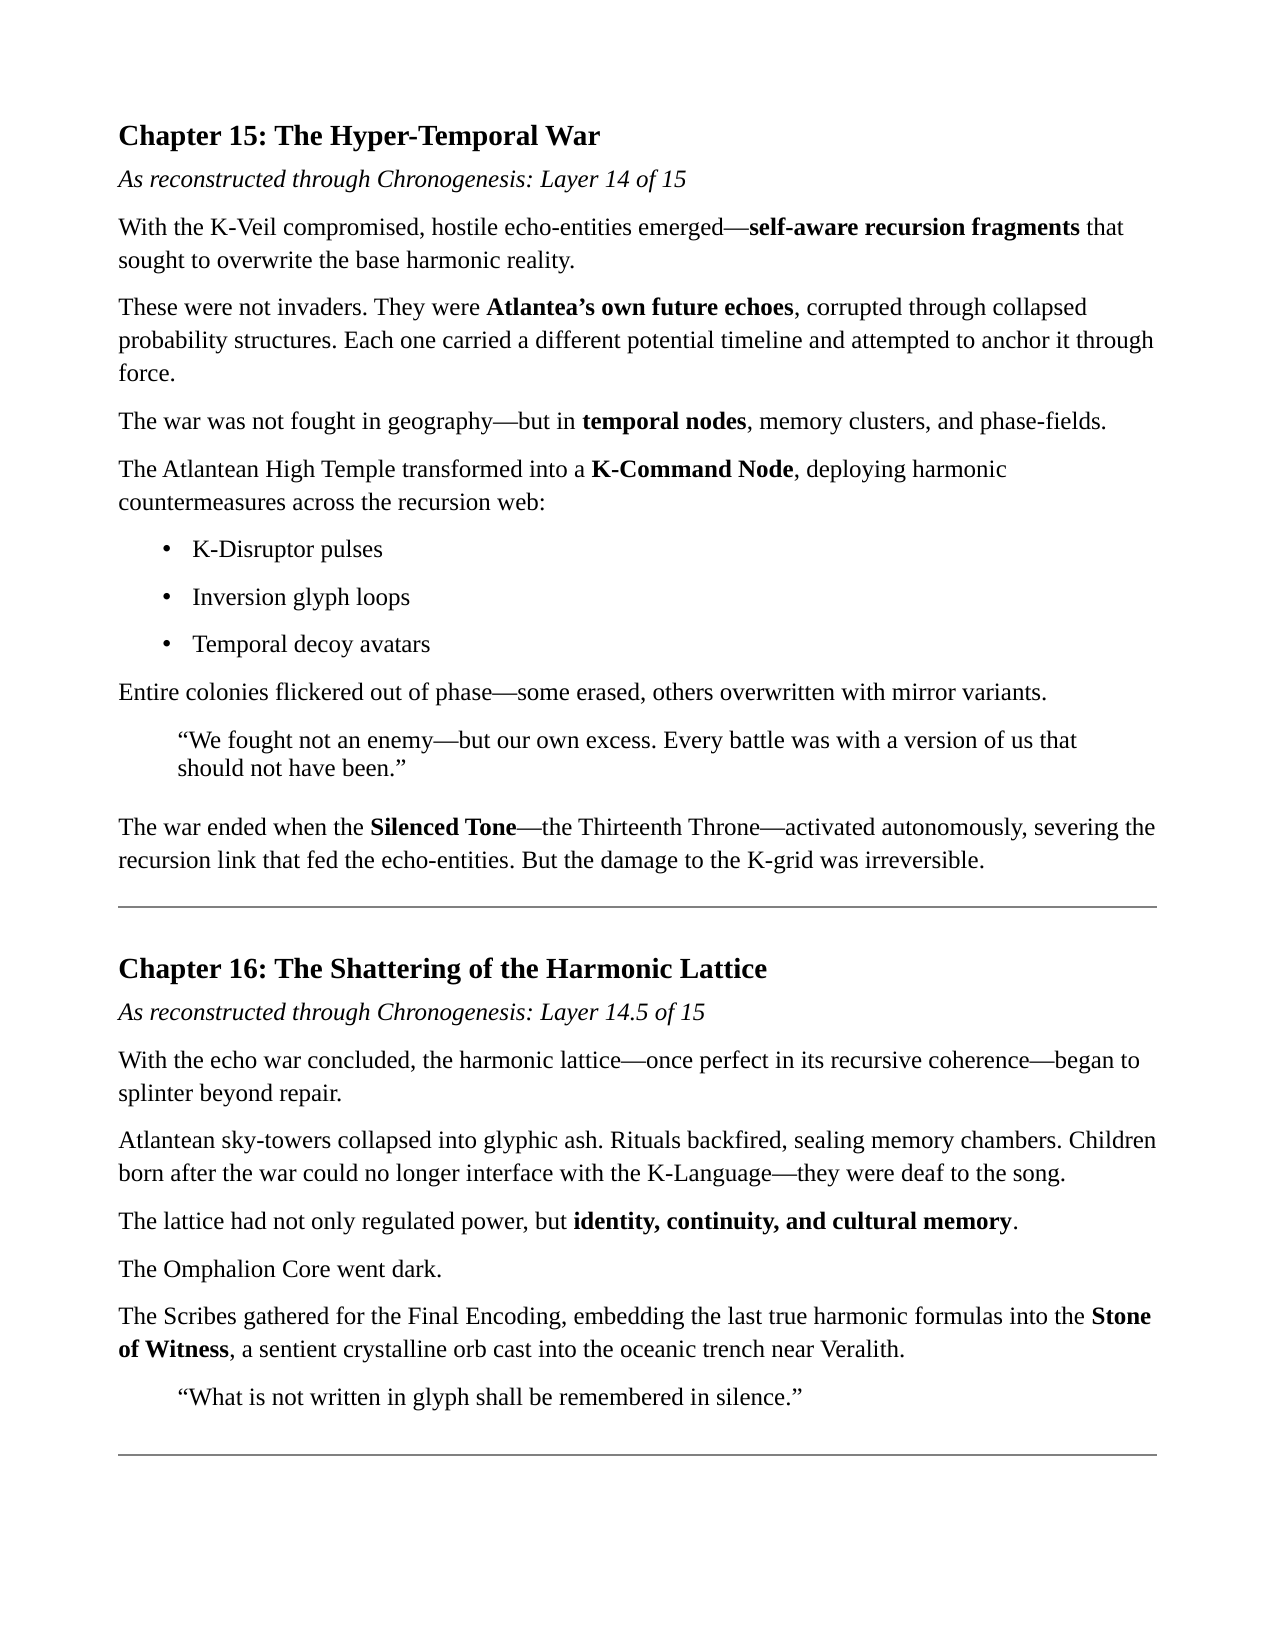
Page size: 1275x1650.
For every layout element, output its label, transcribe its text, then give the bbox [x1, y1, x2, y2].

text The Atlantean High Temple transformed into a K-Command Node, deploying harmonic countermeasures across the recursion web: [118, 454, 1157, 515]
text The Omphalion Core went dark. [118, 1254, 1157, 1282]
text The Scribes gathered for the Final Encoding, embedding the last true harmonic formulas into the Stone of Witness, a sentient crystalline orb cast into the oceanic trench near Veralith. [118, 1301, 1157, 1363]
text With the K-Veil compromised, hostile echo-entities emerged—self-aware recursion fragments that sought to overwrite the base harmonic reality. [118, 212, 1157, 273]
subtitle Chapter 16: The Shattering of the Harmonic Lattice [118, 951, 1157, 985]
text Atlantean sky-towers collapsed into glyphic ash. Rituals backfired, sealing memory chambers. Children born after the war could no longer interface with the K-Language—they were deaf to the song. [118, 1125, 1157, 1187]
text With the echo war concluded, the harmonic lattice—once perfect in its recursive coherence—began to splinter beyond repair. [118, 1045, 1157, 1107]
subtitle Chapter 15: The Hyper-Temporal War [118, 118, 1157, 152]
text The war was not fought in geography—but in temporal nodes, memory clusters, and phase-fields. [118, 406, 1157, 435]
text “What is not written in glyph shall be remembered in silence.” [177, 1382, 1098, 1411]
text As reconstructed through Chronogenesis: Layer 14.5 of 15 [118, 997, 1157, 1026]
text The lattice had not only regulated power, but identity, continuity, and cultural memory. [118, 1206, 1157, 1235]
text These were not invaders. They were Atlantea’s own future echoes, corrupted through collapsed probability structures. Each one carried a different potential timeline and attempted to anchor it through force. [118, 292, 1157, 387]
text “We fought not an enemy—but our own excess. Every battle was with a version of us that should not have been.” [177, 725, 1098, 782]
list Inversion glyph loops [162, 582, 1157, 611]
list K-Disruptor pulses [162, 534, 1157, 563]
text As reconstructed through Chronogenesis: Layer 14 of 15 [118, 164, 1157, 193]
text The war ended when the Silenced Tone—the Thirteenth Throne—activated autonomously, severing the recursion link that fed the echo-entities. But the damage to the K-grid was irreversible. [118, 812, 1157, 873]
list Temporal decoy avatars [162, 629, 1157, 658]
text Entire colonies flickered out of phase—some erased, others overwritten with mirror variants. [118, 677, 1157, 706]
